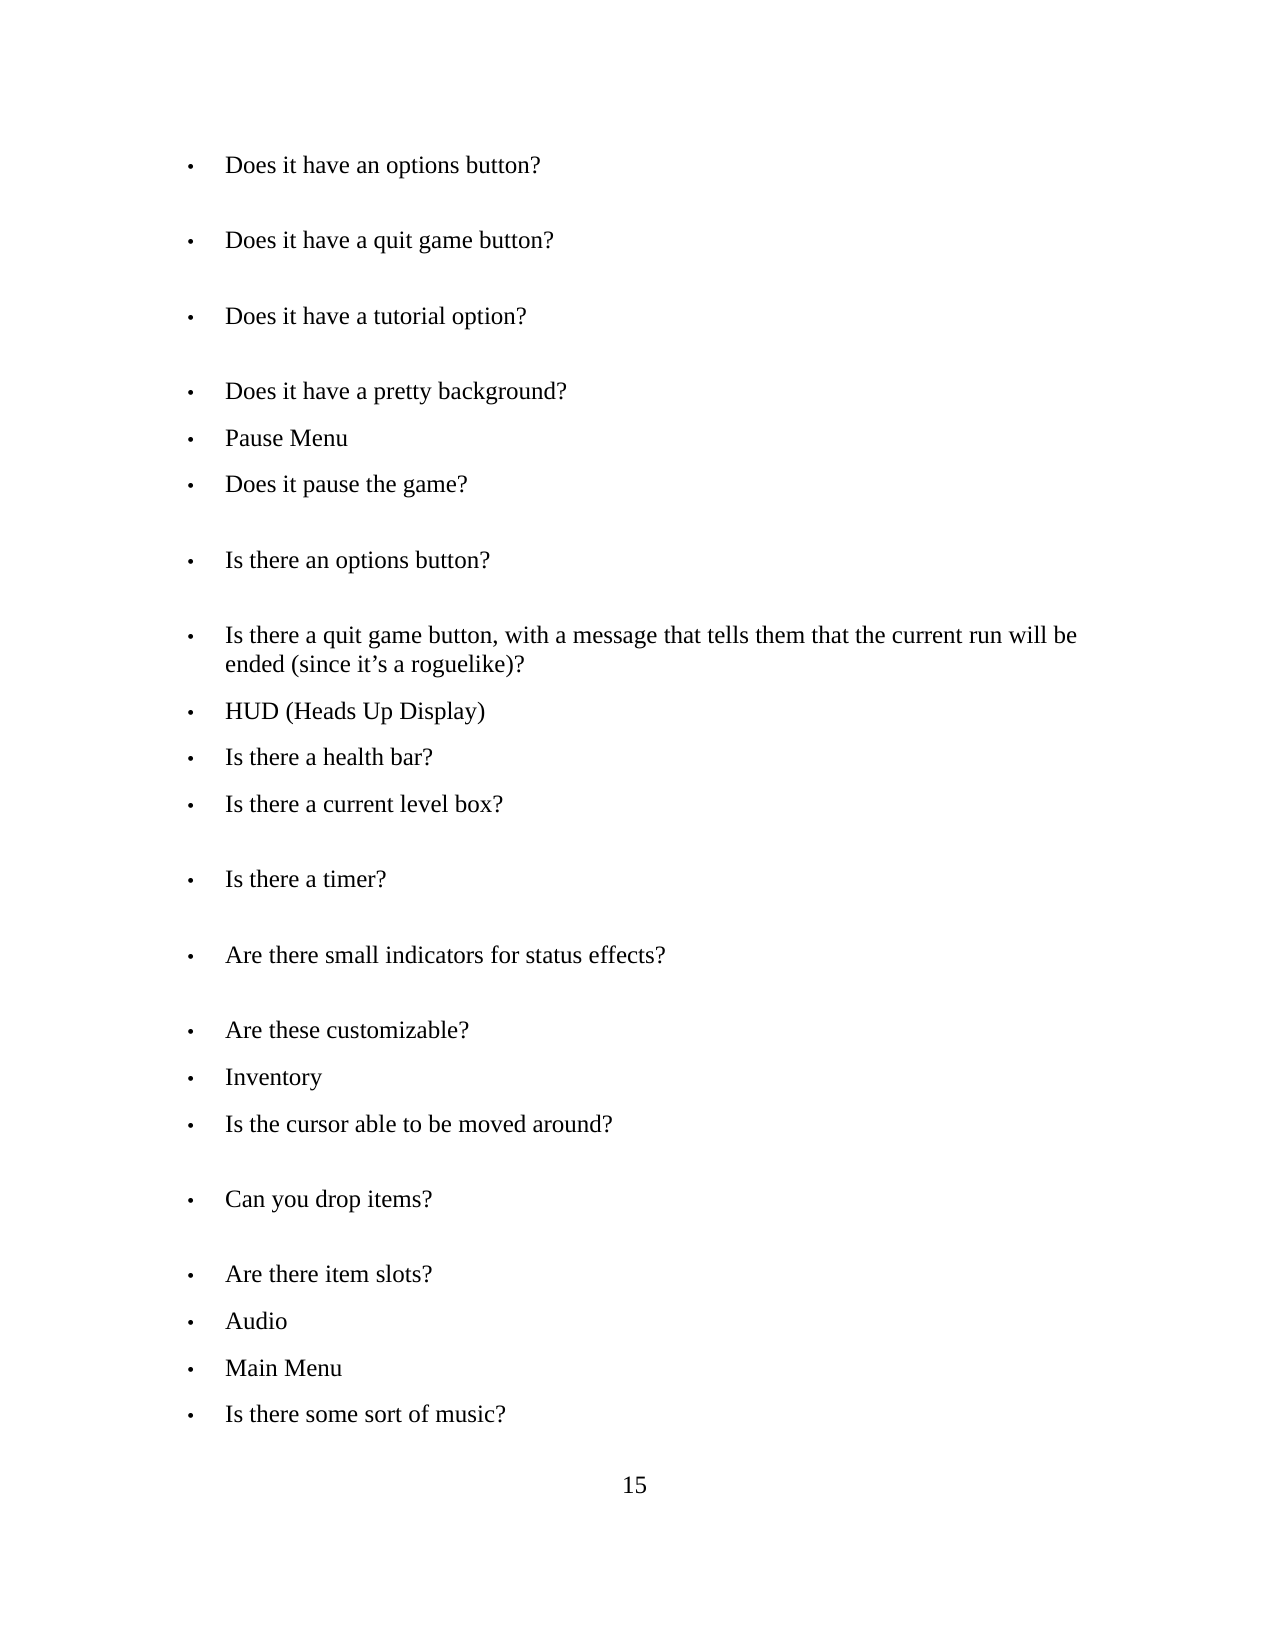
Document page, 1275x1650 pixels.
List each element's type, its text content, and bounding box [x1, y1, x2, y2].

list Is there a timer? [187, 864, 1125, 922]
list Is there a current level box? [187, 789, 1125, 847]
list Can you drop items? [187, 1184, 1125, 1242]
list Is there some sort of music? [187, 1399, 1125, 1428]
list Inventory [187, 1062, 1125, 1091]
list Does it have a quit game button? [187, 225, 1125, 283]
list Is the cursor able to be moved around? [187, 1109, 1125, 1166]
list Is there a health bar? [187, 742, 1125, 771]
list Does it pause the game? [187, 469, 1125, 527]
list HUD (Heads Up Display) [187, 696, 1125, 724]
list Are these customizable? [187, 1015, 1125, 1044]
list Does it have a pretty background? [187, 376, 1125, 405]
list Are there small indicators for status effects? [187, 940, 1125, 997]
list Is there a quit game button, with a message that tells them that the current run will be ended (since it’s a roguelike)? [187, 620, 1125, 678]
list Audio [187, 1306, 1125, 1335]
list Does it have a tutorial option? [187, 301, 1125, 358]
list Does it have an options button? [187, 150, 1125, 207]
list Pause Menu [187, 423, 1125, 452]
list Are there item slots? [187, 1259, 1125, 1288]
list Main Menu [187, 1353, 1125, 1382]
list Is there an options button? [187, 545, 1125, 602]
